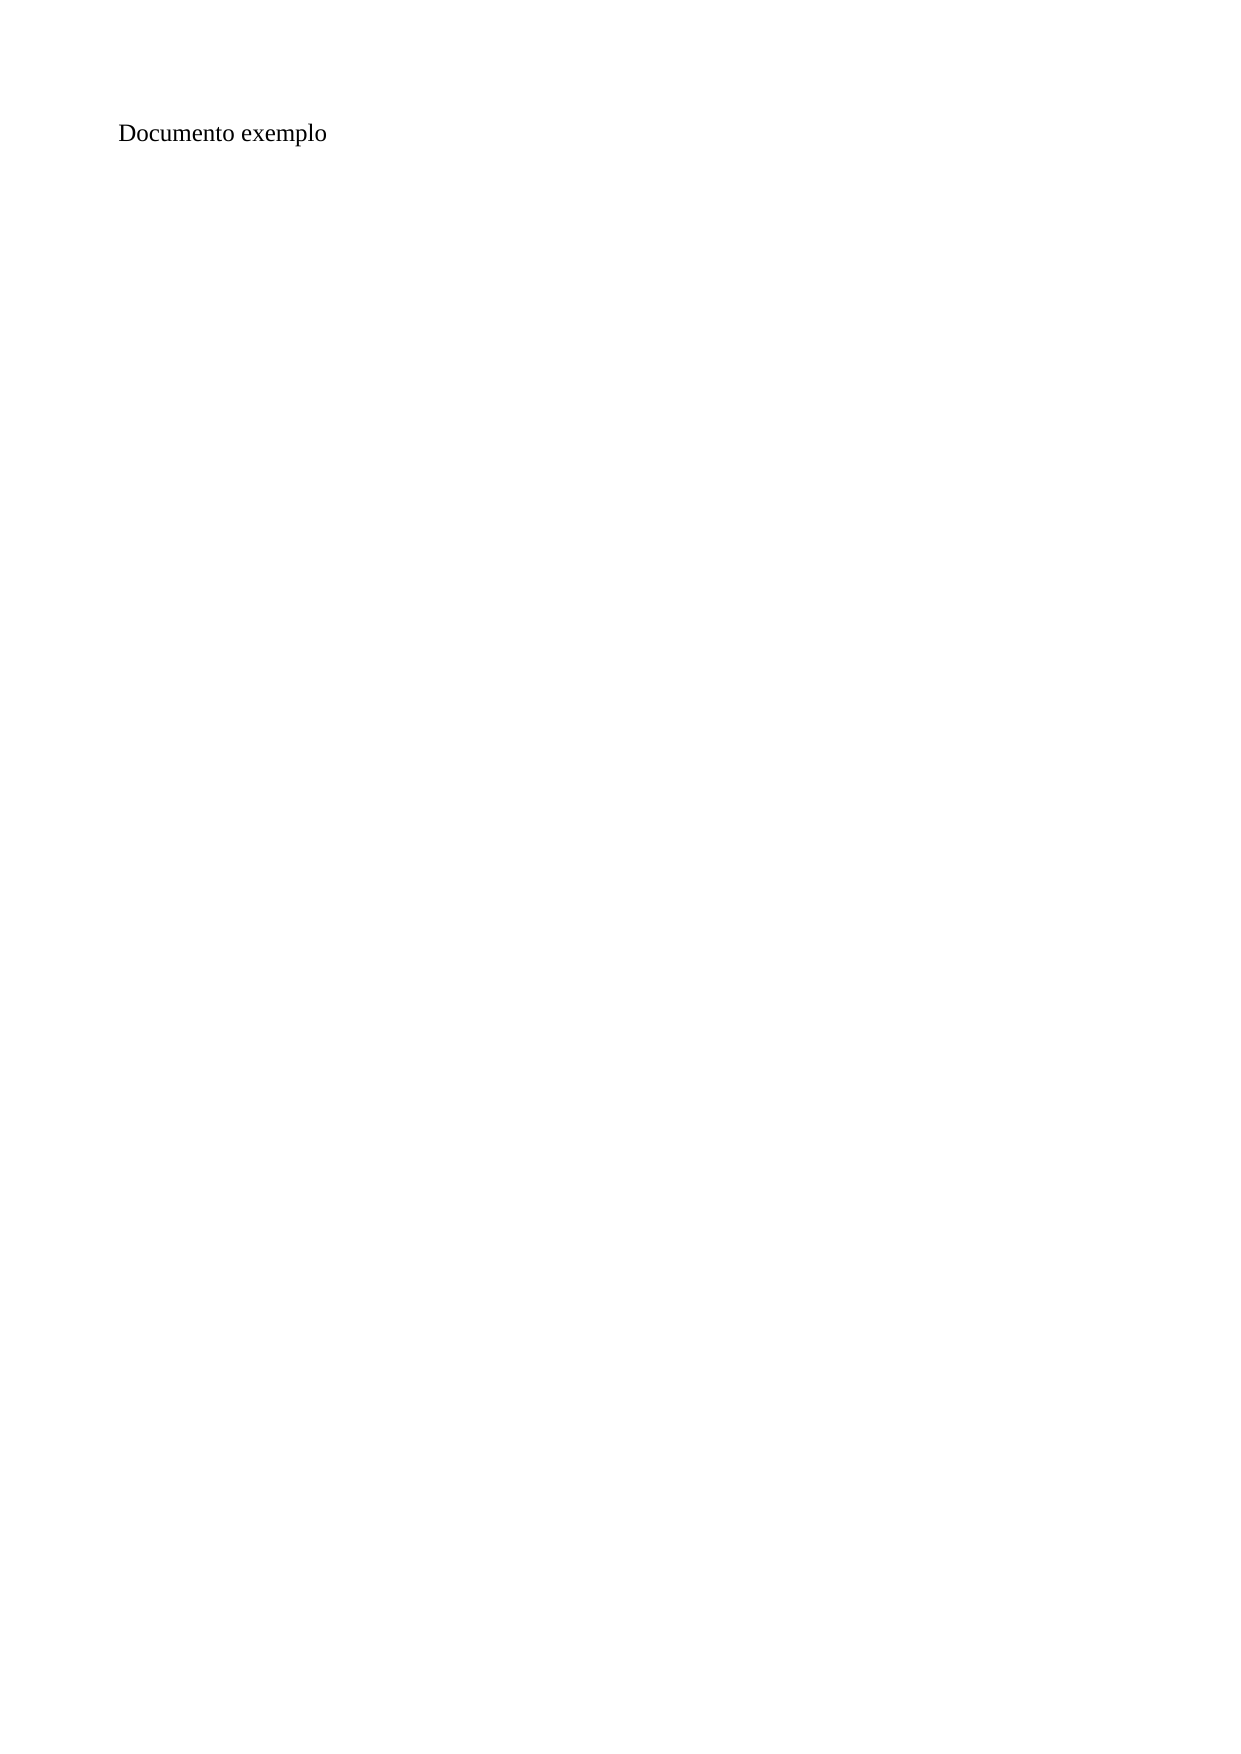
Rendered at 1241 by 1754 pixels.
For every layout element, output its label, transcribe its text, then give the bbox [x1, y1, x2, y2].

text Documento exemplo [118, 118, 1122, 147]
